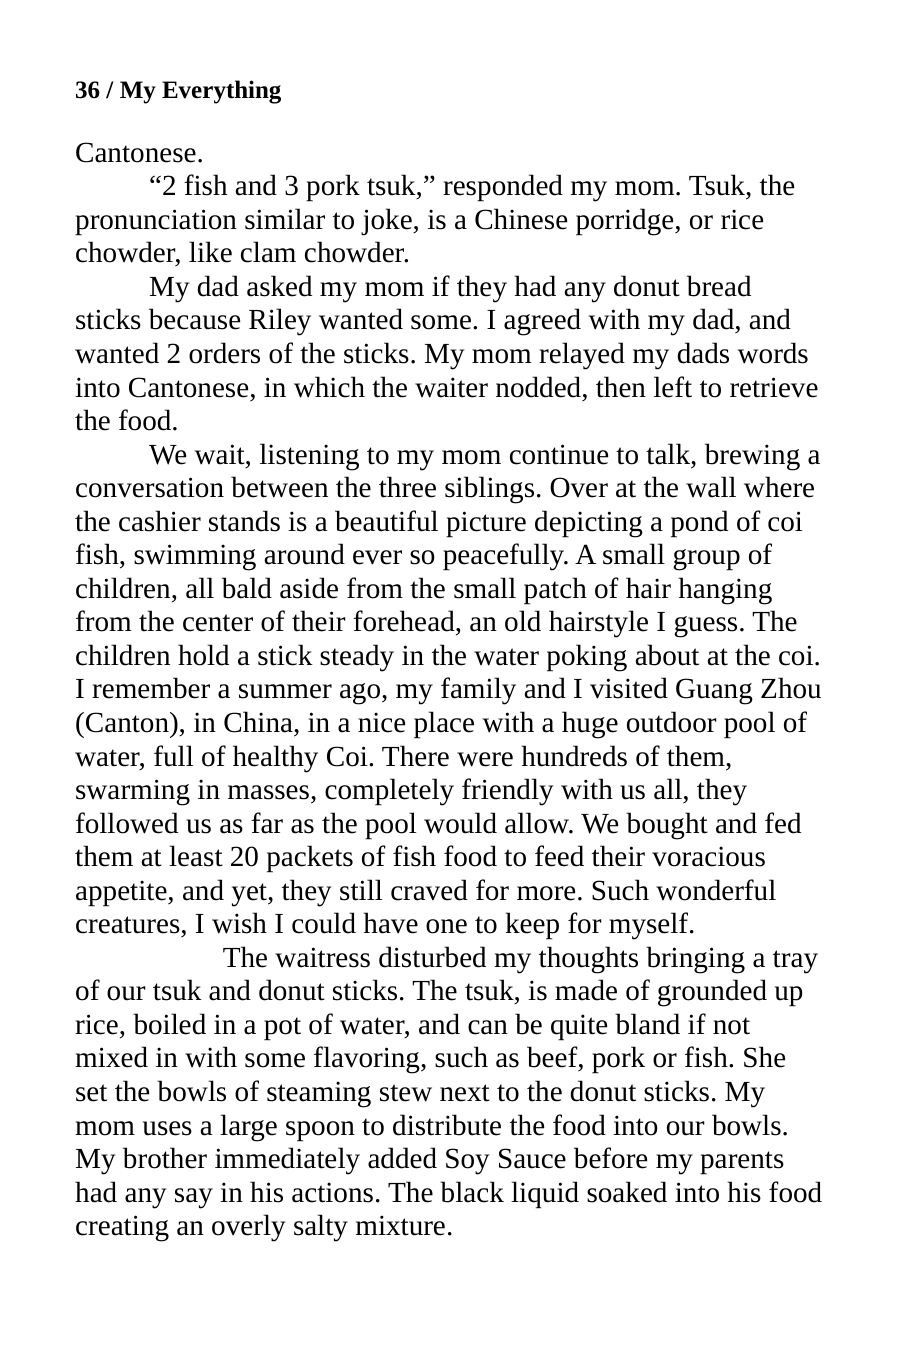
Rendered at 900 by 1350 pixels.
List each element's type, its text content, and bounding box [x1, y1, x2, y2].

text Cantonese. [75, 135, 825, 168]
text We wait, listening to my mom continue to talk, brewing a conversation between the three siblings. Over at the wall where the cashier stands is a beautiful picture depicting a pond of coi fish, swimming around ever so peacefully. A small group of children, all bald aside from the small patch of hair hanging from the center of their forehead, an old hairstyle I guess. The children hold a stick steady in the water poking about at the coi. I remember a summer ago, my family and I visited Guang Zhou (Canton), in China, in a nice place with a huge outdoor pool of water, full of healthy Coi. There were hundreds of them, swarming in masses, completely friendly with us all, they followed us as far as the pool would allow. We bought and fed them at least 20 packets of fish food to feed their voracious appetite, and yet, they still craved for more. Such wonderful creatures, I wish I could have one to keep for myself. [75, 437, 825, 940]
text “2 fish and 3 pork tsuk,” responded my mom. Tsuk, the pronunciation similar to joke, is a Chinese porridge, or rice chowder, like clam chowder. [75, 168, 825, 269]
text The waitress disturbed my thoughts bringing a tray of our tsuk and donut sticks. The tsuk, is made of grounded up rice, boiled in a pot of water, and can be quite bland if not mixed in with some flavoring, such as beef, pork or fish. She set the bowls of steaming stew next to the donut sticks. My mom uses a large spoon to distribute the food into our bowls. My brother immediately added Soy Sauce before my parents had any say in his actions. The black liquid soaked into his food creating an overly salty mixture. [75, 940, 825, 1242]
text My dad asked my mom if they had any donut bread sticks because Riley wanted some. I agreed with my dad, and wanted 2 orders of the sticks. My mom relayed my dads words into Cantonese, in which the waiter nodded, then left to retrieve the food. [75, 269, 825, 437]
